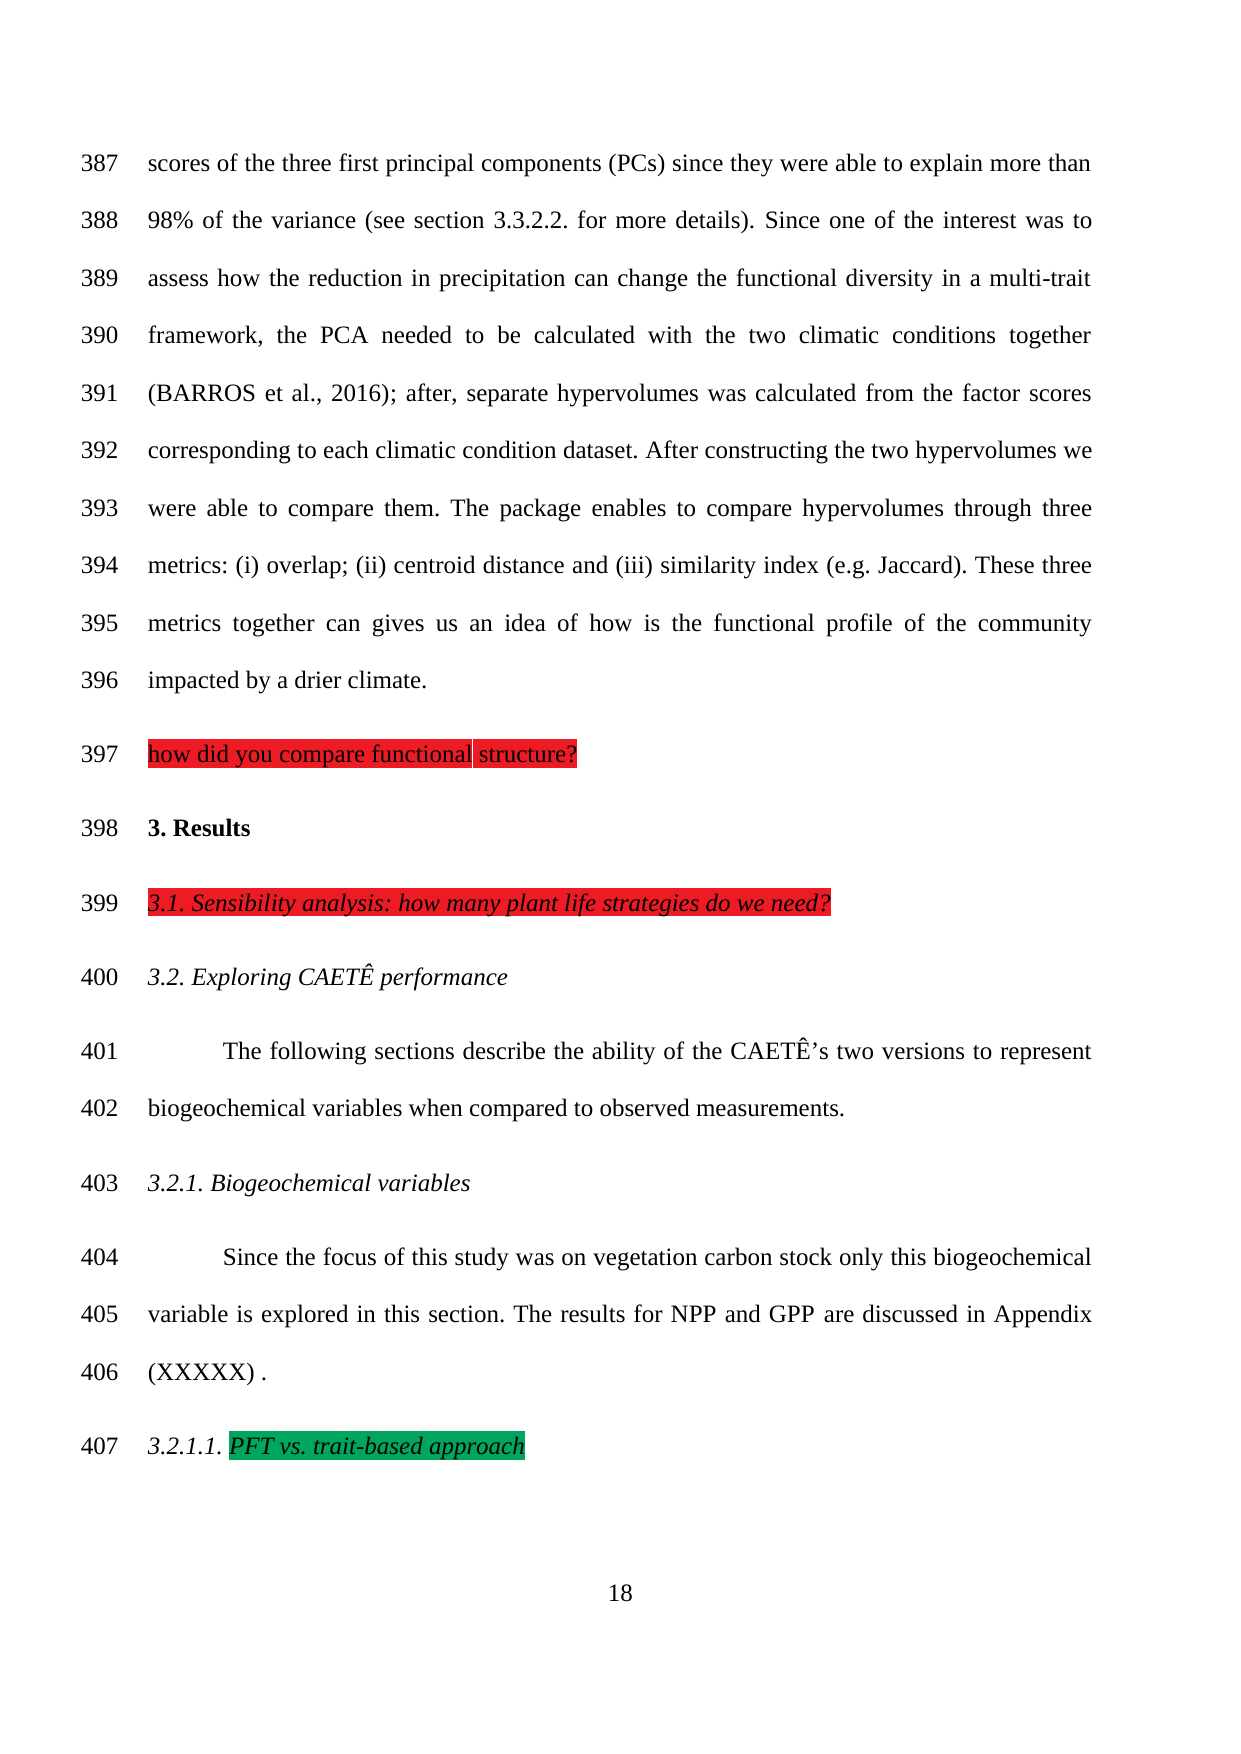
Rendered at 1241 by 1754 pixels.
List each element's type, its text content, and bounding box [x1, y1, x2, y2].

text 3.2.1. Biogeochemical variables [148, 1168, 1093, 1196]
text scores of the three first principal components (PCs) since they were able to explain more than 98% of the variance (see section 3.3.2.2. for more details). Since one of the interest was to assess how the reduction in precipitation can change the functional diversity in a multi-trait framework, the PCA needed to be calculated with the two climatic conditions together (BARROS et al., 2016)⁠; after, separate hypervolumes was calculated from the factor scores corresponding to each climatic condition dataset. After constructing the two hypervolumes we were able to compare them. The package enables to compare hypervolumes through three metrics: (i) overlap; (ii) centroid distance and (iii) similarity index (e.g. Jaccard). These three metrics together can gives us an idea of how is the functional profile of the community impacted by a drier climate. [148, 148, 1093, 694]
text how did you compare functional structure? [148, 739, 1093, 768]
text 3.2.1.1. PFT vs. trait-based approach [148, 1431, 1093, 1460]
text Since the focus of this study was on vegetation carbon stock only this biogeochemical variable is explored in this section. The results for NPP and GPP are discussed in Appendix (XXXXX) . [148, 1242, 1093, 1386]
text 3. Results [148, 813, 1093, 842]
text 3.1. Sensibility analysis: how many plant life strategies do we need? [148, 888, 1093, 916]
text 3.2. Exploring CAETÊ performance [148, 962, 1093, 991]
text The following sections describe the ability of the CAETÊ’s two versions to represent biogeochemical variables when compared to observed measurements. [148, 1036, 1093, 1122]
